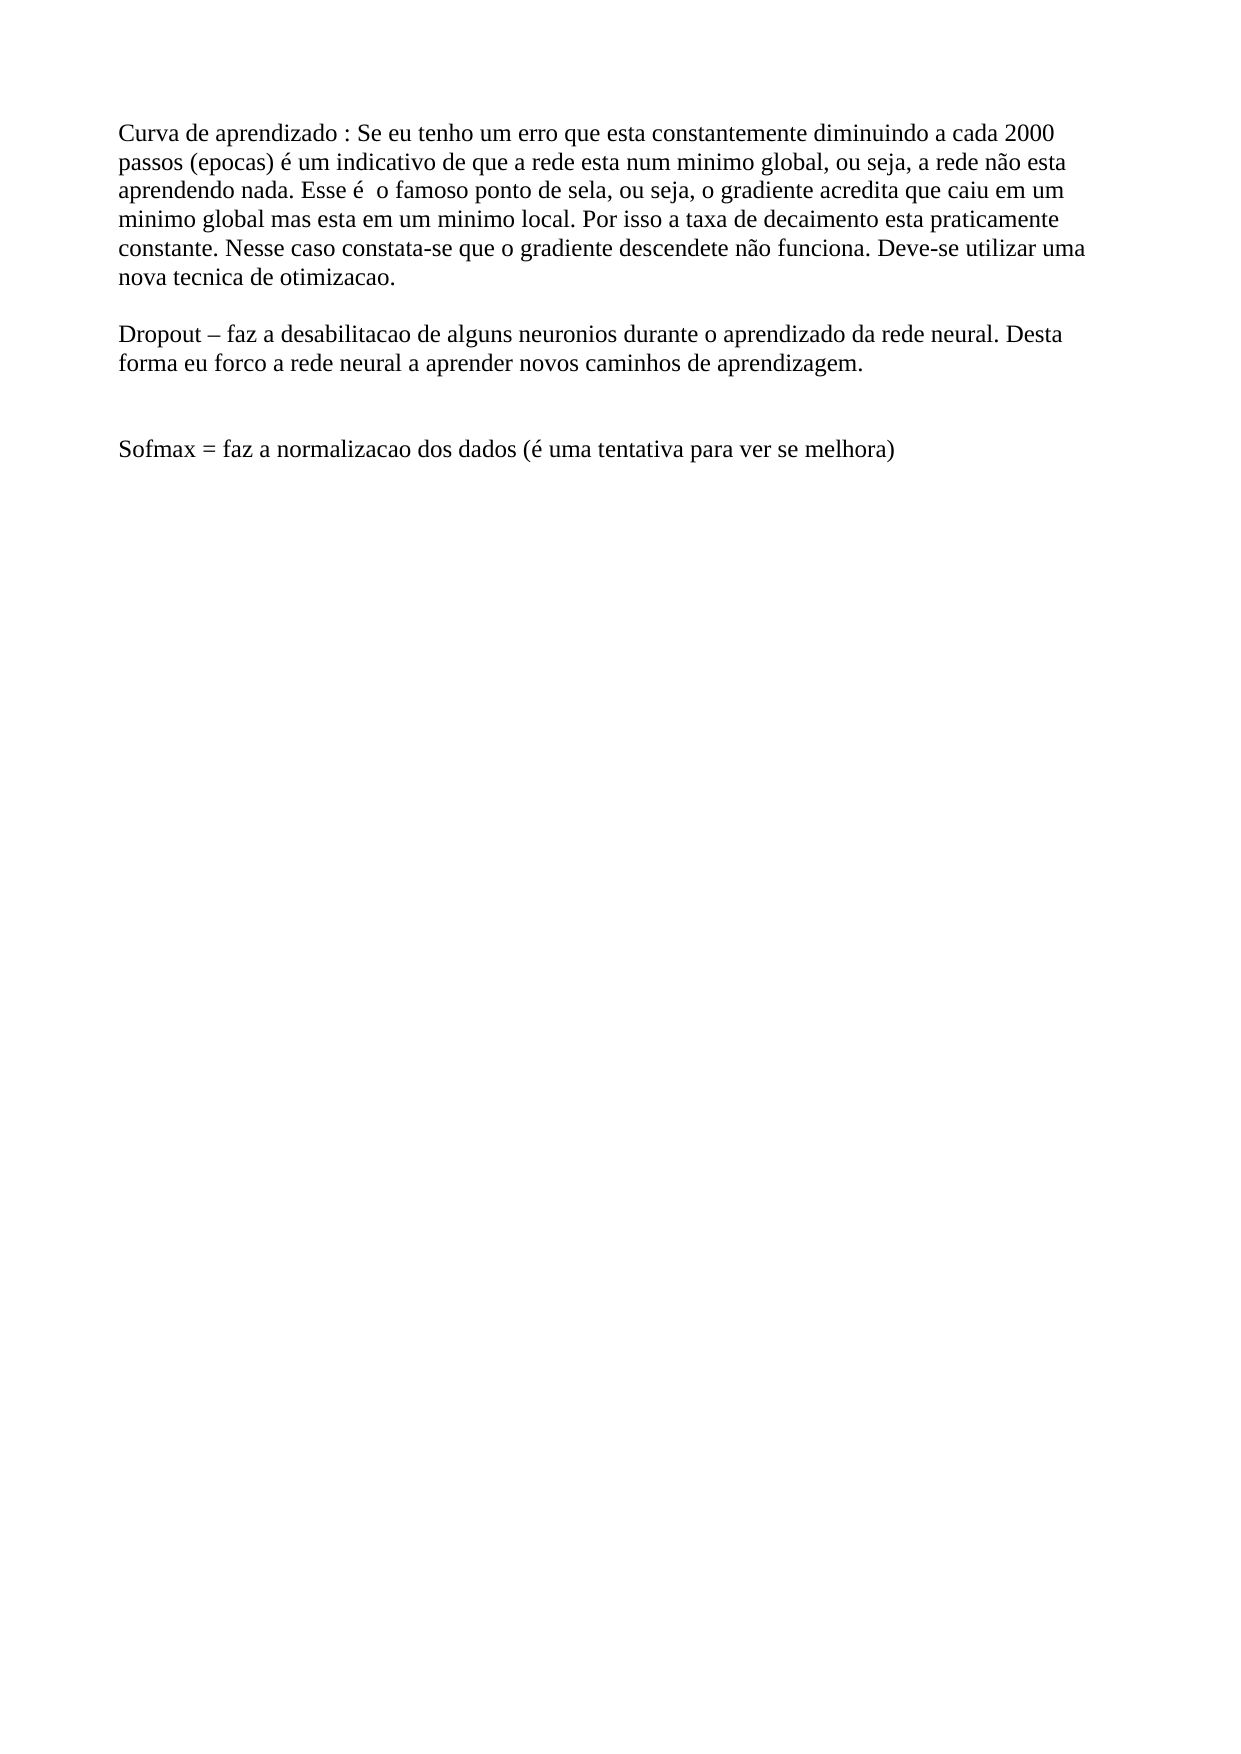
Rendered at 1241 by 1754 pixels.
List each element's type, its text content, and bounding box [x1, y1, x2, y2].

text Curva de aprendizado : Se eu tenho um erro que esta constantemente diminuindo a cada 2000 passos (epocas) é um indicativo de que a rede esta num minimo global, ou seja, a rede não esta aprendendo nada. Esse é o famoso ponto de sela, ou seja, o gradiente acredita que caiu em um minimo global mas esta em um minimo local. Por isso a taxa de decaimento esta praticamente constante. Nesse caso constata-se que o gradiente descendete não funciona. Deve-se utilizar uma nova tecnica de otimizacao. [118, 118, 1122, 291]
text Dropout – faz a desabilitacao de alguns neuronios durante o aprendizado da rede neural. Desta forma eu forco a rede neural a aprender novos caminhos de aprendizagem. [118, 319, 1122, 377]
text Sofmax = faz a normalizacao dos dados (é uma tentativa para ver se melhora) [118, 434, 1122, 463]
